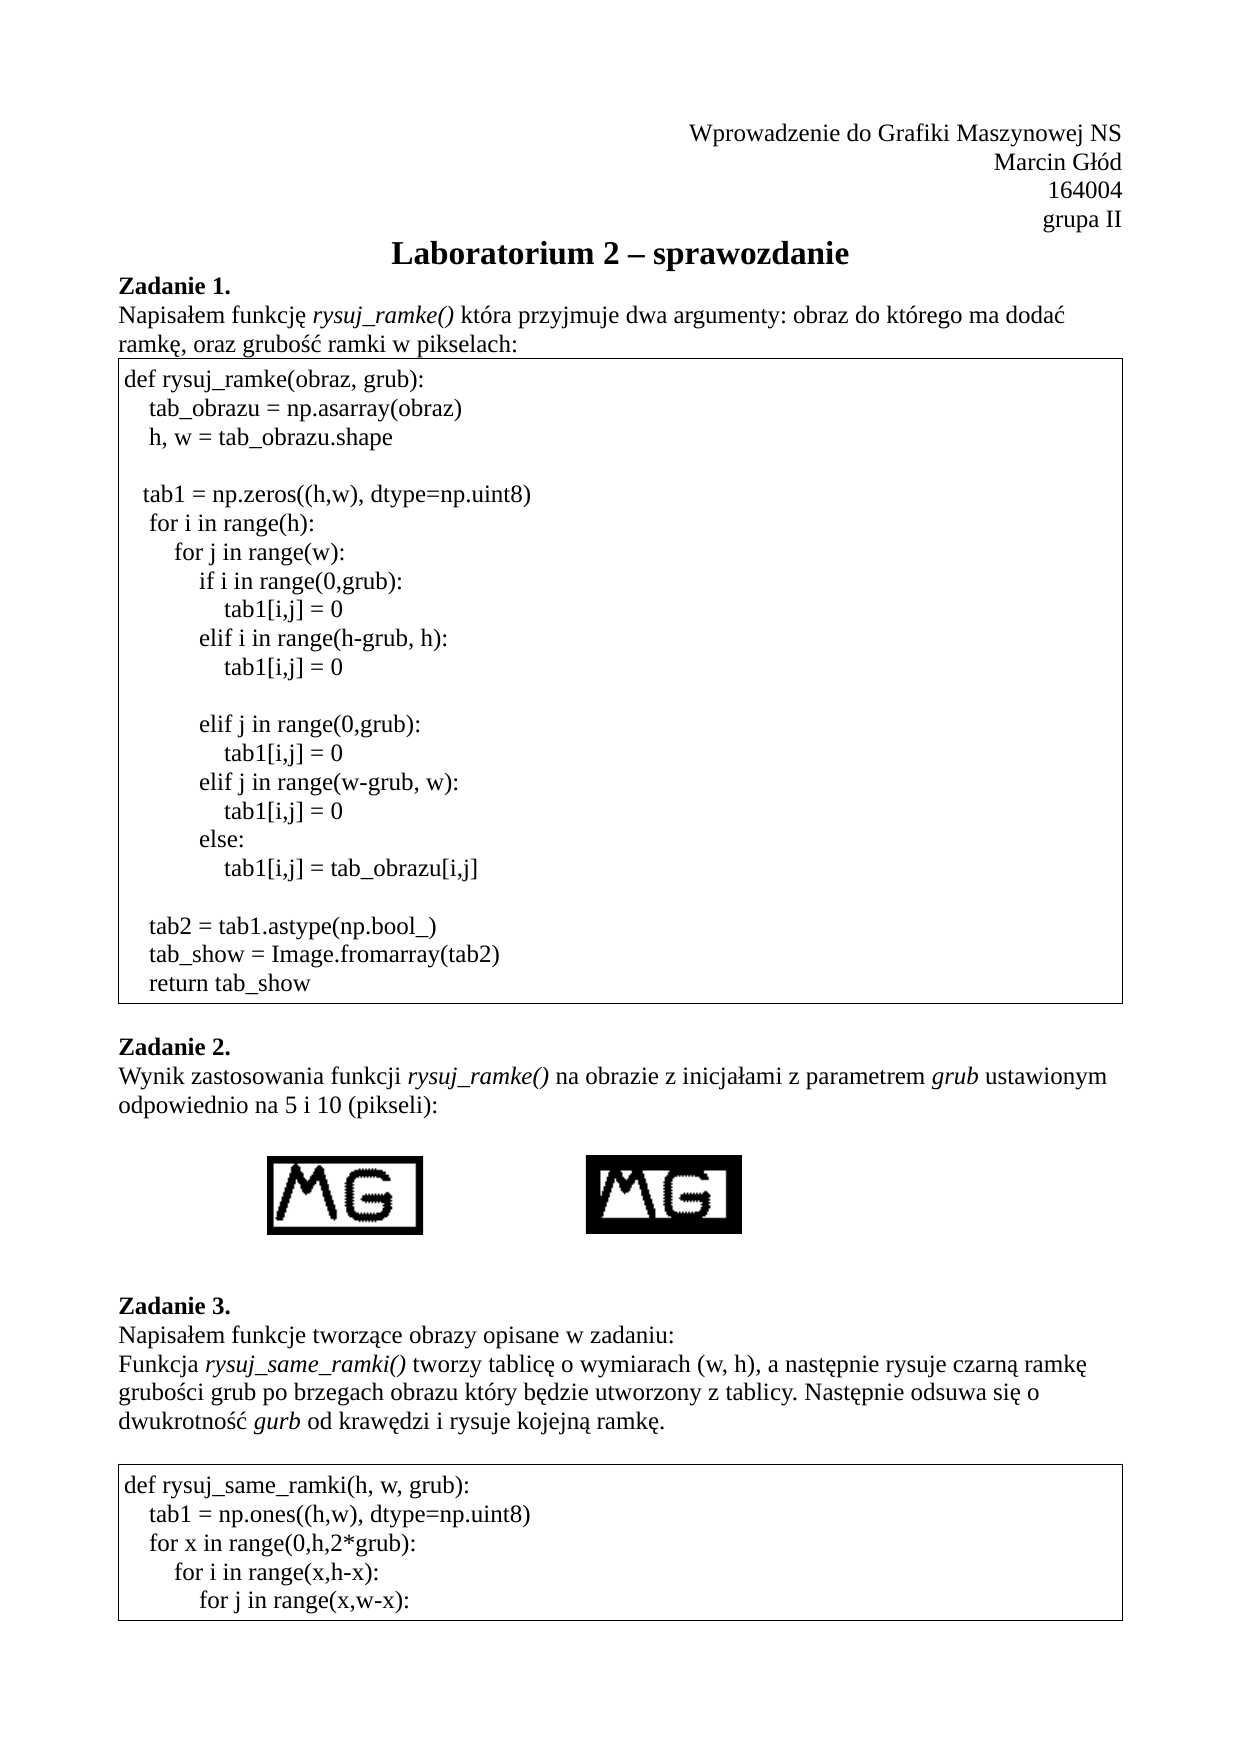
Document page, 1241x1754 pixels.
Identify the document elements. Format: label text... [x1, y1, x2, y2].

text Wprowadzenie do Grafiki Maszynowej NS [118, 118, 1122, 147]
text 164004 grupa II [118, 176, 1122, 233]
text Napisałem funkcje tworzące obrazy opisane w zadaniu: [118, 1320, 1122, 1349]
text Wynik zastosowania funkcji rysuj_ramke() na obrazie z inicjałami z parametrem grub ustawionym odpowiednio na 5 i 10 (pikseli): [118, 1061, 1122, 1119]
text Funkcja rysuj_same_ramki() tworzy tablicę o wymiarach (w, h), a następnie rysuje czarną ramkę grubości grub po brzegach obrazu który będzie utworzony z tablicy. Następnie odsuwa się o dwukrotność gurb od krawędzi i rysuje kojejną ramkę. [118, 1349, 1122, 1464]
text Napisałem funkcję rysuj_ramke() która przyjmuje dwa argumenty: obraz do którego ma dodać ramkę, oraz grubość ramki w pikselach: [118, 300, 1122, 358]
text Zadanie 3. [118, 1291, 1122, 1320]
table_header def rysuj_ramke(obraz, grub): tab_obrazu = np.asarray(obraz) h, w = tab_obrazu.shape tab1 = np.zeros((h,w), dtype=np.uint8) for i in range(h): for j in range(w): if i in range(0,grub): tab1[i,j] = 0 elif i in range(h-grub, h): tab1[i,j] = 0 elif j in range(0,grub): tab1[i,j] = 0 elif j in range(w-grub, w): tab1[i,j] = 0 else: tab1[i,j] = tab_obrazu[i,j] tab2 = tab1.astype(np.bool_) tab_show = Image.fromarray(tab2) return tab_show [119, 359, 1122, 1003]
text Zadanie 1. [118, 271, 1122, 300]
text Zadanie 2. [118, 1004, 1122, 1061]
table_header def rysuj_same_ramki(h, w, grub): tab1 = np.ones((h,w), dtype=np.uint8) for x in range(0,h,2*grub): for i in range(x,h-x): for j in range(x,w-x): [119, 1465, 1122, 1620]
text Laboratorium 2 – sprawozdanie [118, 233, 1122, 271]
picture [585, 1155, 742, 1234]
text Marcin Głód [118, 147, 1122, 176]
picture [267, 1156, 424, 1235]
